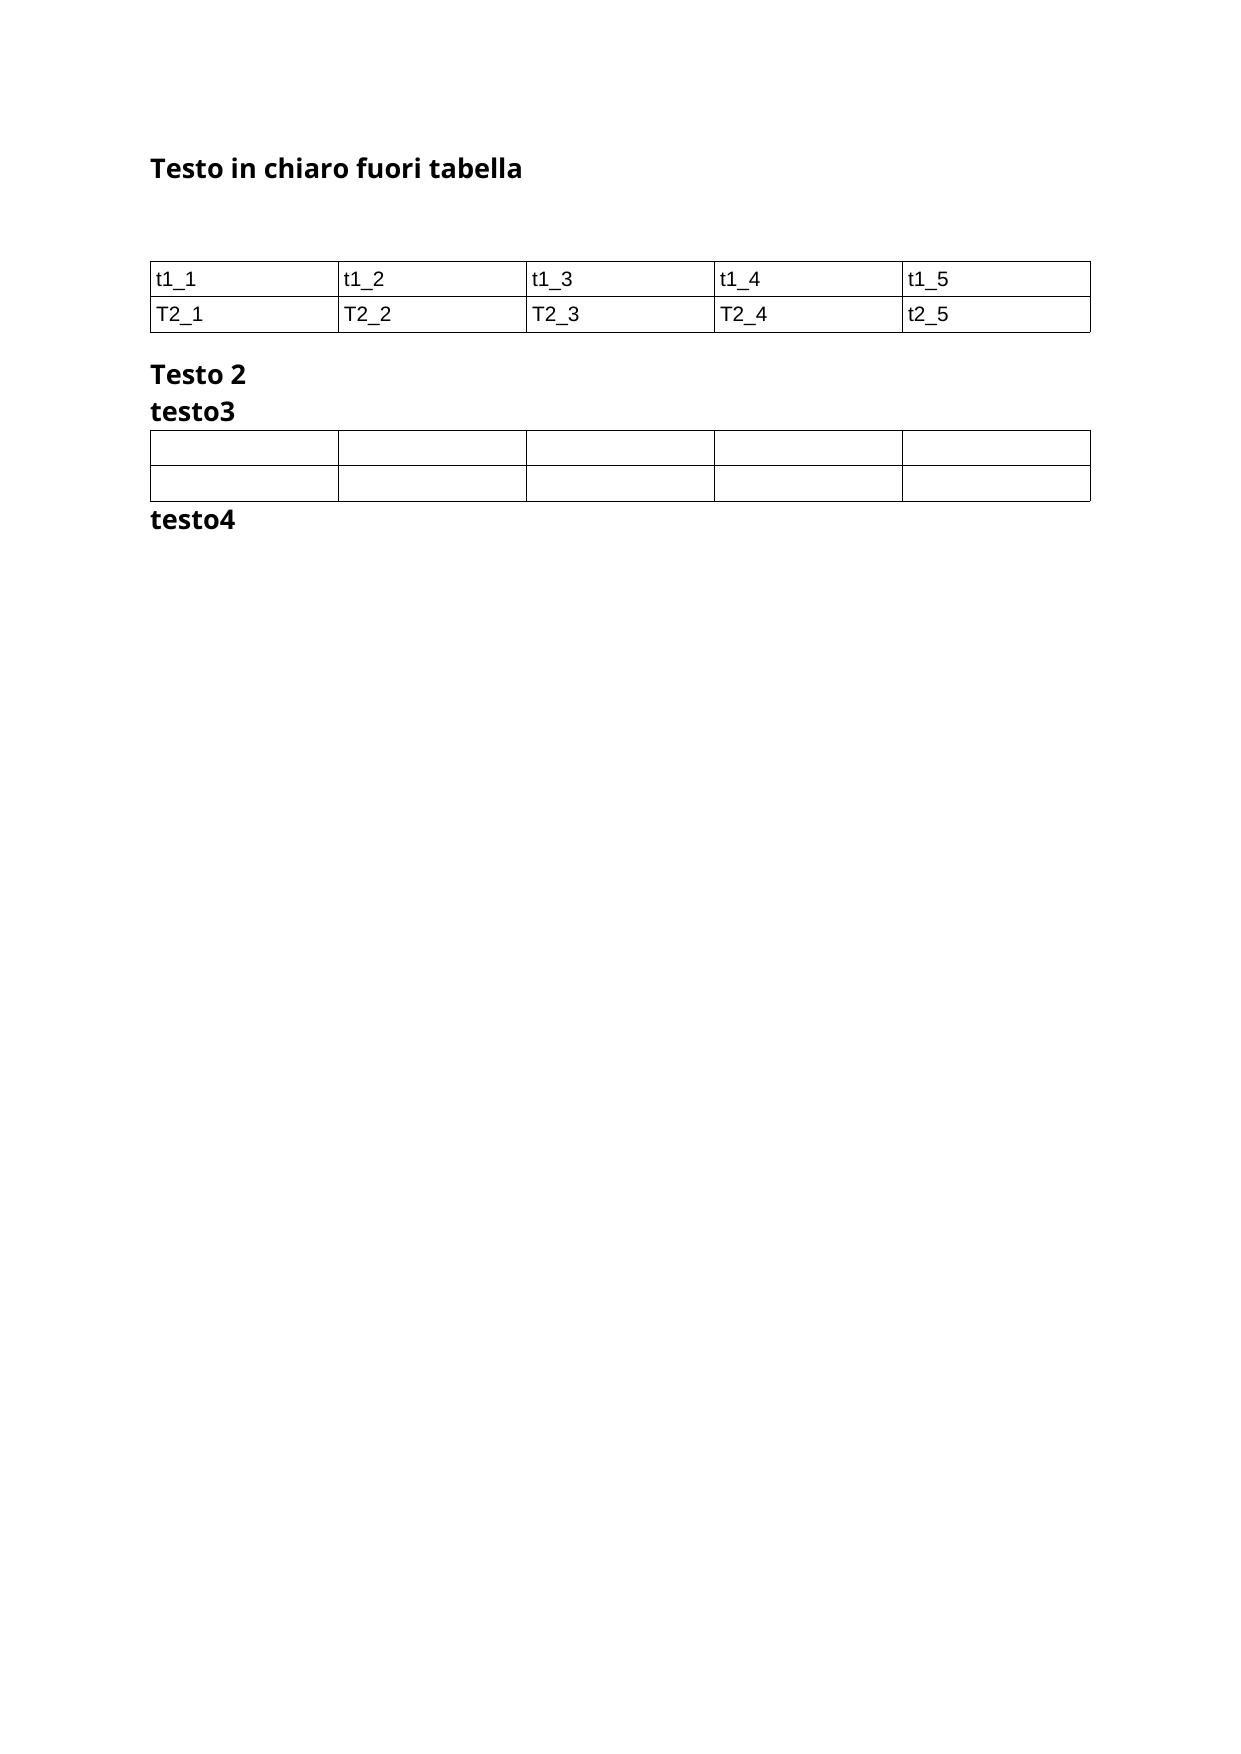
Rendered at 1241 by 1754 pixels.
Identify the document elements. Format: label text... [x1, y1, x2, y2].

table_header [715, 431, 902, 465]
table_header [151, 431, 338, 465]
table_header t1_2 [339, 262, 526, 296]
text testo4 [150, 502, 1090, 537]
table_header [339, 431, 526, 465]
table_cell T2_2 [339, 297, 526, 332]
table_cell [151, 466, 338, 501]
text Testo in chiaro fuori tabella [150, 150, 1090, 187]
table_header t1_1 [151, 262, 338, 296]
table_header t1_4 [715, 262, 902, 296]
table_header [903, 431, 1090, 465]
table_header t1_5 [903, 262, 1090, 296]
table_cell T2_3 [527, 297, 714, 332]
table_cell [715, 466, 902, 501]
text Testo 2 [150, 356, 1090, 393]
table_cell [527, 466, 714, 501]
table_cell T2_1 [151, 297, 338, 332]
table_cell T2_4 [715, 297, 902, 332]
table_cell [339, 466, 526, 501]
table_header [527, 431, 714, 465]
table_header t1_3 [527, 262, 714, 296]
table_cell [903, 466, 1090, 501]
text testo3 [150, 393, 1090, 429]
table_cell t2_5 [903, 297, 1090, 332]
